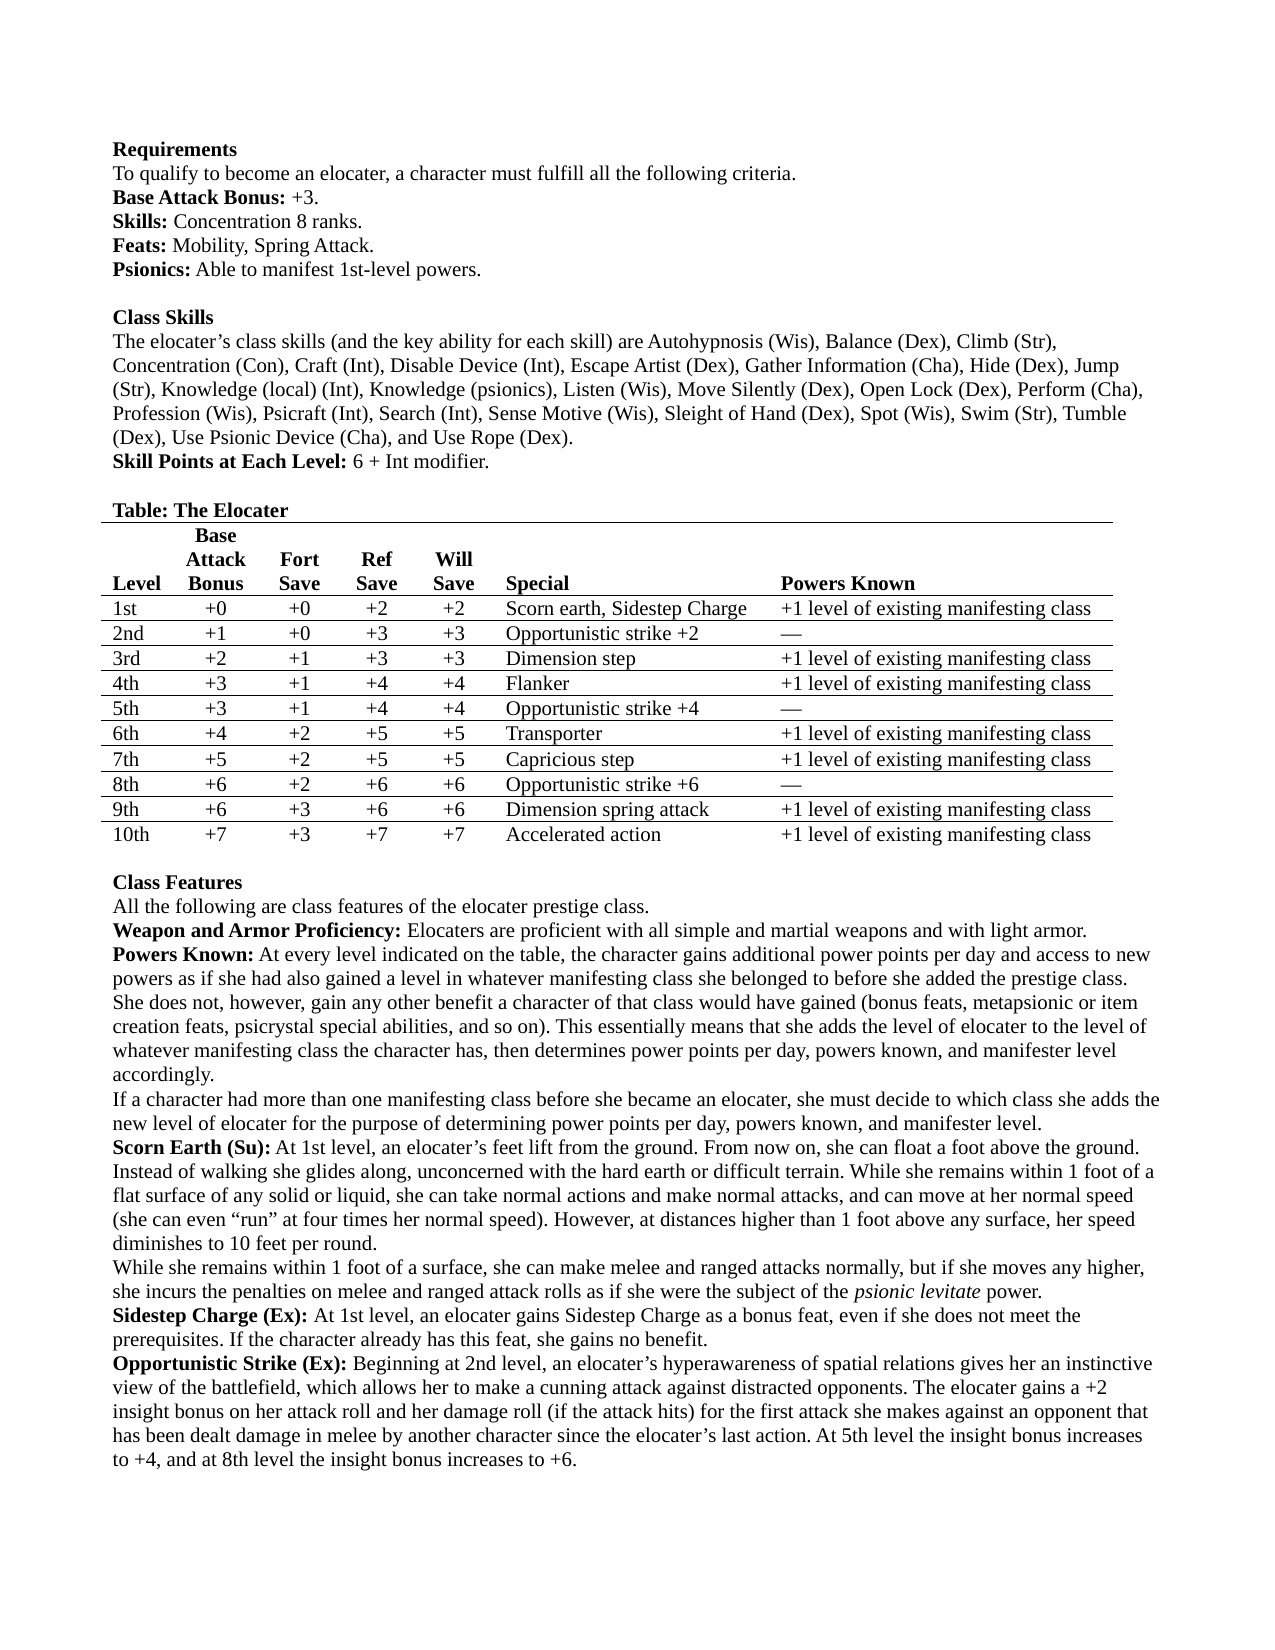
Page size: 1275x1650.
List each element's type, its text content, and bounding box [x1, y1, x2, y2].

table_cell +5 [173, 746, 259, 771]
subtitle Class Skills [112, 305, 1162, 329]
text Powers Known: At every level indicated on the table, the character gains additional power points per day and access to new powers as if she had also gained a level in whatever manifesting class she belonged to before she added the prestige class. She does not, however, gain any other benefit a character of that class would have gained (bonus feats, metapsionic or item creation feats, psicrystal special abilities, and so on). This essentially means that she adds the level of elocater to the level of whatever manifesting class the character has, then determines power points per day, powers known, and manifester level accordingly. [112, 942, 1162, 1086]
text Sidestep Charge (Ex): At 1st level, an elocater gains Sidestep Charge as a bonus feat, even if she does not meet the prerequisites. If the character already has this feat, she gains no benefit. [112, 1303, 1162, 1351]
text Opportunistic Strike (Ex): Beginning at 2nd level, an elocater’s hyperawareness of spatial relations gives her an instinctive view of the battlefield, which allows her to make a cunning attack against distracted opponents. The elocater gains a +2 insight bonus on her attack roll and her damage roll (if the attack hits) for the first attack she makes against an opponent that has been dealt damage in melee by another character since the elocater’s last action. At 5th level the insight bonus increases to +4, and at 8th level the insight bonus increases to +6. [112, 1351, 1162, 1471]
table_cell +1 [259, 646, 340, 670]
table_cell Capricious step [494, 746, 769, 771]
table_cell Dimension step [494, 646, 769, 670]
table_cell Opportunistic strike +6 [494, 772, 769, 796]
table_cell +6 [413, 797, 494, 821]
table_cell Powers Known [769, 523, 1113, 595]
table_cell +4 [173, 721, 259, 745]
table_cell +3 [413, 646, 494, 670]
table_cell +3 [259, 822, 340, 846]
table_cell 5th [101, 696, 172, 720]
table_cell — [769, 621, 1113, 645]
table_cell +4 [413, 696, 494, 720]
table_cell +1 level of existing manifesting class [769, 721, 1113, 745]
table_cell 3rd [101, 646, 172, 670]
table_cell Will Save [413, 523, 494, 595]
table_cell 2nd [101, 621, 172, 645]
text Scorn Earth (Su): At 1st level, an elocater’s feet lift from the ground. From now on, she can float a foot above the ground. Instead of walking she glides along, unconcerned with the hard earth or difficult terrain. While she remains within 1 foot of a flat surface of any solid or liquid, she can take normal actions and make normal attacks, and can move at her normal speed (she can even “run” at four times her normal speed). However, at distances higher than 1 foot above any surface, her speed diminishes to 10 feet per round. [112, 1134, 1162, 1255]
subtitle Requirements [112, 137, 1162, 161]
table_cell +1 level of existing manifesting class [769, 596, 1113, 620]
text Feats: Mobility, Spring Attack. [112, 233, 1162, 257]
table_cell Dimension spring attack [494, 797, 769, 821]
table_cell +3 [413, 621, 494, 645]
text To qualify to become an elocater, a character must fulfill all the following criteria. [112, 161, 1162, 185]
table_cell 1st [101, 596, 172, 620]
table_cell Opportunistic strike +2 [494, 621, 769, 645]
table_cell +5 [413, 721, 494, 745]
table_cell +3 [340, 621, 413, 645]
table_cell +1 level of existing manifesting class [769, 746, 1113, 771]
text Skill Points at Each Level: 6 + Int modifier. [112, 449, 1162, 473]
table_cell Opportunistic strike +4 [494, 696, 769, 720]
table_cell +4 [340, 696, 413, 720]
table_cell +1 [259, 696, 340, 720]
table_cell +3 [173, 671, 259, 695]
table_cell +5 [340, 721, 413, 745]
table_cell +1 level of existing manifesting class [769, 671, 1113, 695]
table_cell Fort Save [259, 523, 340, 595]
table_cell +2 [413, 596, 494, 620]
subtitle Class Features [112, 870, 1162, 894]
table_cell +2 [259, 746, 340, 771]
table_cell Special [494, 523, 769, 595]
text Psionics: Able to manifest 1st-level powers. [112, 257, 1162, 281]
table_cell Level [101, 523, 172, 595]
table_cell +1 [259, 671, 340, 695]
table_cell +0 [173, 596, 259, 620]
table_cell +4 [413, 671, 494, 695]
table_cell +2 [259, 772, 340, 796]
table_cell +1 level of existing manifesting class [769, 797, 1113, 821]
table_cell Accelerated action [494, 822, 769, 846]
table_cell Flanker [494, 671, 769, 695]
table_cell +3 [259, 797, 340, 821]
table_cell 4th [101, 671, 172, 695]
table_cell — [769, 696, 1113, 720]
table_cell +6 [413, 772, 494, 796]
table_cell Scorn earth, Sidestep Charge [494, 596, 769, 620]
table_cell +7 [340, 822, 413, 846]
table_cell +5 [340, 746, 413, 771]
table_cell +5 [413, 746, 494, 771]
table_cell +6 [173, 772, 259, 796]
table_cell Ref Save [340, 523, 413, 595]
table_cell +1 [173, 621, 259, 645]
table_cell — [769, 772, 1113, 796]
table_cell +1 level of existing manifesting class [769, 822, 1113, 846]
table_cell 8th [101, 772, 172, 796]
table_cell +2 [173, 646, 259, 670]
table_cell +1 level of existing manifesting class [769, 646, 1113, 670]
table_cell 7th [101, 746, 172, 771]
table_header Table: The Elocater [101, 498, 1113, 522]
text While she remains within 1 foot of a surface, she can make melee and ranged attacks normally, but if she moves any higher, she incurs the penalties on melee and ranged attack rolls as if she were the subject of the psionic levitate power. [112, 1255, 1162, 1303]
text Base Attack Bonus: +3. [112, 185, 1162, 209]
text Skills: Concentration 8 ranks. [112, 209, 1162, 233]
table_cell Base Attack Bonus [173, 523, 259, 595]
table_cell 6th [101, 721, 172, 745]
table_cell +7 [173, 822, 259, 846]
table_cell +3 [340, 646, 413, 670]
table_cell +2 [340, 596, 413, 620]
table_cell +6 [340, 797, 413, 821]
table_cell +3 [173, 696, 259, 720]
text The elocater’s class skills (and the key ability for each skill) are Autohypnosis (Wis), Balance (Dex), Climb (Str), Concentration (Con), Craft (Int), Disable Device (Int), Escape Artist (Dex), Gather Information (Cha), Hide (Dex), Jump (Str), Knowledge (local) (Int), Knowledge (psionics), Listen (Wis), Move Silently (Dex), Open Lock (Dex), Perform (Cha), Profession (Wis), Psicraft (Int), Search (Int), Sense Motive (Wis), Sleight of Hand (Dex), Spot (Wis), Swim (Str), Tumble (Dex), Use Psionic Device (Cha), and Use Rope (Dex). [112, 329, 1162, 449]
table_cell Transporter [494, 721, 769, 745]
table_cell 10th [101, 822, 172, 846]
text Weapon and Armor Proficiency: Elocaters are proficient with all simple and martial weapons and with light armor. [112, 918, 1162, 942]
table_cell +0 [259, 621, 340, 645]
table_cell +6 [173, 797, 259, 821]
table_cell 9th [101, 797, 172, 821]
table_cell +0 [259, 596, 340, 620]
text If a character had more than one manifesting class before she became an elocater, she must decide to which class she adds the new level of elocater for the purpose of determining power points per day, powers known, and manifester level. [112, 1086, 1162, 1134]
text All the following are class features of the elocater prestige class. [112, 894, 1162, 918]
table_cell +7 [413, 822, 494, 846]
table_cell +6 [340, 772, 413, 796]
table_cell +2 [259, 721, 340, 745]
table_cell +4 [340, 671, 413, 695]
